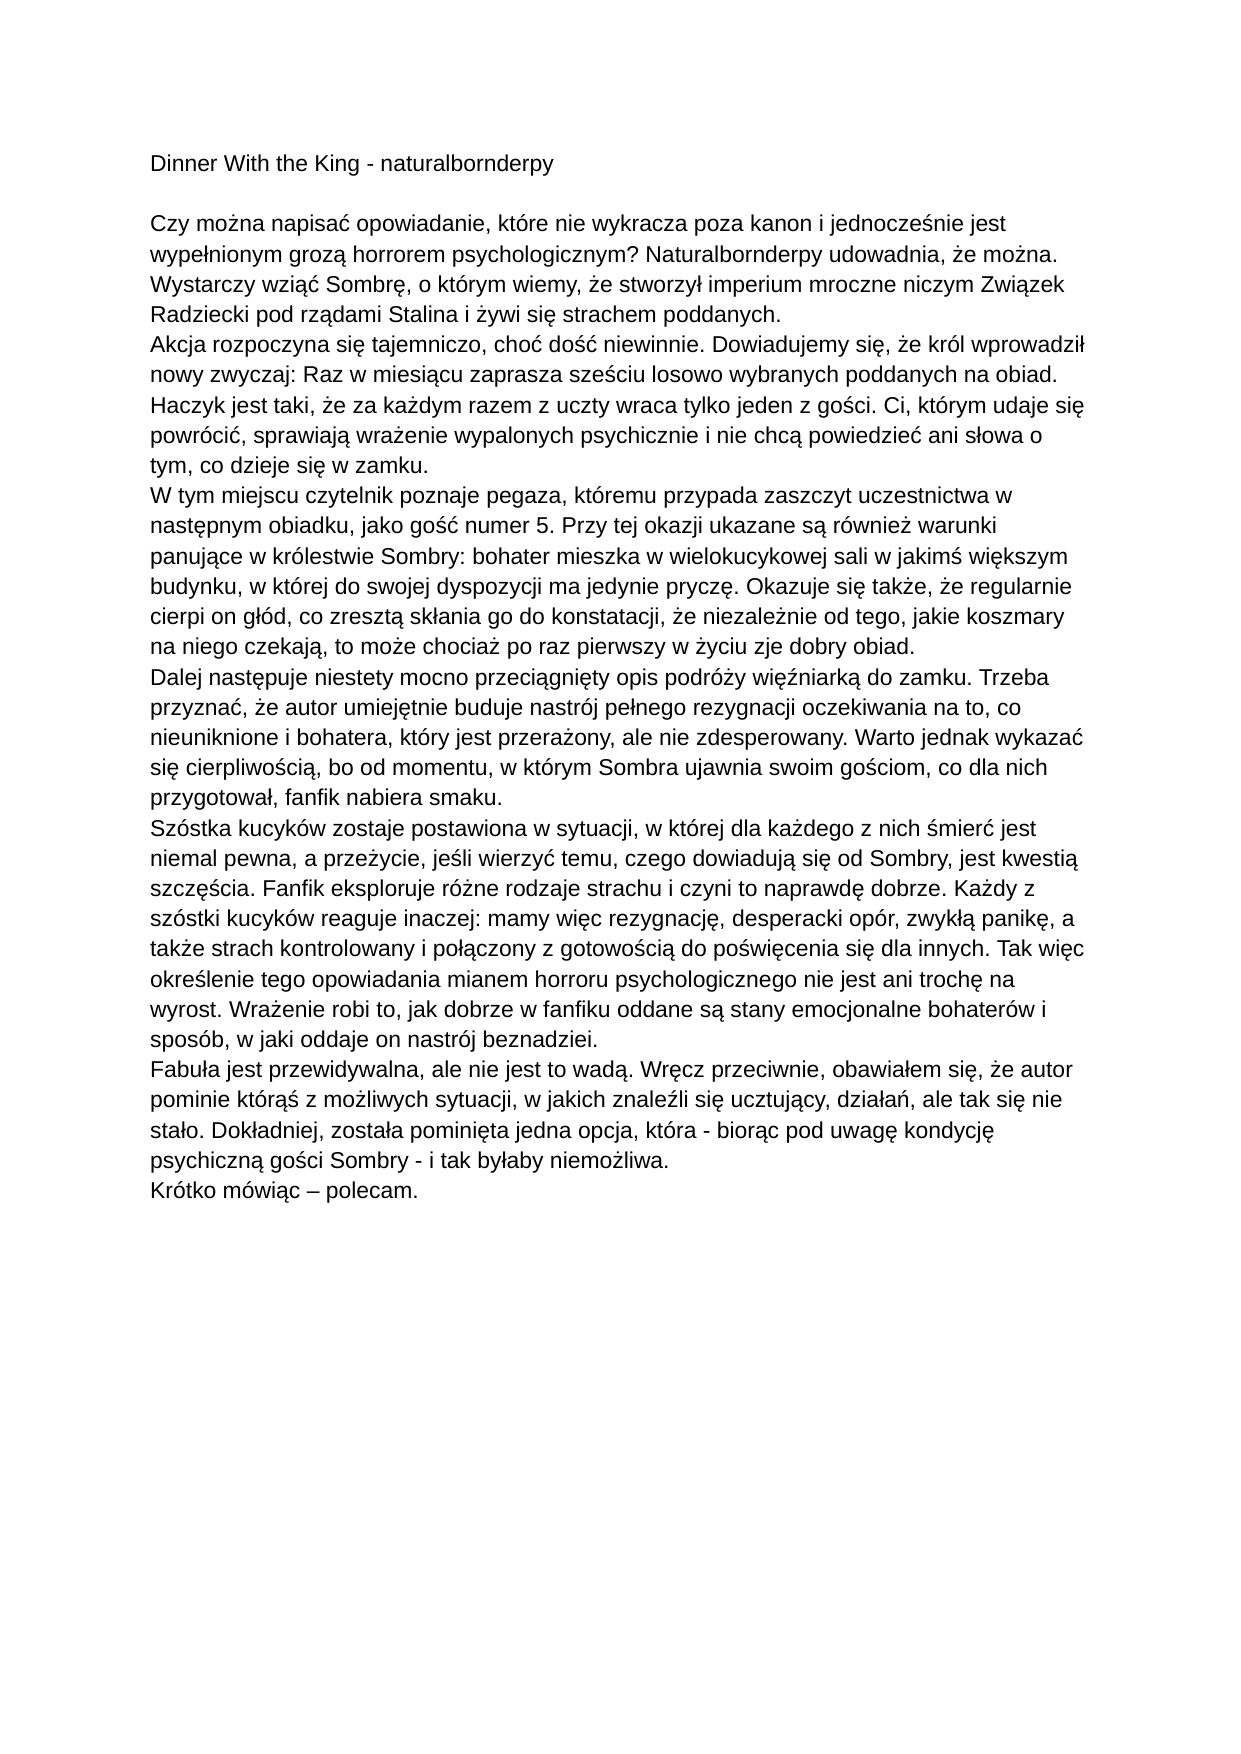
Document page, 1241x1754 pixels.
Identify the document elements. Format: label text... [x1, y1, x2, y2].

text Krótko mówiąc – polecam. [150, 1177, 1090, 1203]
text Szóstka kucyków zostaje postawiona w sytuacji, w której dla każdego z nich śmierć jest niemal pewna, a przeżycie, jeśli wierzyć temu, czego dowiadują się od Sombry, jest kwestią szczęścia. Fanfik eksploruje różne rodzaje strachu i czyni to naprawdę dobrze. Każdy z szóstki kucyków reaguje inaczej: mamy więc rezygnację, desperacki opór, zwykłą panikę, a także strach kontrolowany i połączony z gotowością do poświęcenia się dla innych. Tak więc określenie tego opowiadania mianem horroru psychologicznego nie jest ani trochę na wyrost. Wrażenie robi to, jak dobrze w fanfiku oddane są stany emocjonalne bohaterów i sposób, w jaki oddaje on nastrój beznadziei. [150, 814, 1090, 1052]
text Czy można napisać opowiadanie, które nie wykracza poza kanon i jednocześnie jest wypełnionym grozą horrorem psychologicznym? Naturalbornderpy udowadnia, że można. Wystarczy wziąć Sombrę, o którym wiemy, że stworzył imperium mroczne niczym Związek Radziecki pod rządami Stalina i żywi się strachem poddanych. [150, 210, 1090, 327]
text Akcja rozpoczyna się tajemniczo, choć dość niewinnie. Dowiadujemy się, że król wprowadził nowy zwyczaj: Raz w miesiącu zaprasza sześciu losowo wybranych poddanych na obiad. Haczyk jest taki, że za każdym razem z uczty wraca tylko jeden z gości. Ci, którym udaje się powrócić, sprawiają wrażenie wypalonych psychicznie i nie chcą powiedzieć ani słowa o tym, co dzieje się w zamku. [150, 331, 1090, 478]
text Dinner With the King - naturalbornderpy [150, 150, 1090, 176]
text W tym miejscu czytelnik poznaje pegaza, któremu przypada zaszczyt uczestnictwa w następnym obiadku, jako gość numer 5. Przy tej okazji ukazane są również warunki panujące w królestwie Sombry: bohater mieszka w wielokucykowej sali w jakimś większym budynku, w której do swojej dyspozycji ma jedynie pryczę. Okazuje się także, że regularnie cierpi on głód, co zresztą skłania go do konstatacji, że niezależnie od tego, jakie koszmary na niego czekają, to może chociaż po raz pierwszy w życiu zje dobry obiad. [150, 482, 1090, 660]
text Fabuła jest przewidywalna, ale nie jest to wadą. Wręcz przeciwnie, obawiałem się, że autor pominie którąś z możliwych sytuacji, w jakich znaleźli się ucztujący, działań, ale tak się nie stało. Dokładniej, została pominięta jedna opcja, która - biorąc pod uwagę kondycję psychiczną gości Sombry - i tak byłaby niemożliwa. [150, 1056, 1090, 1173]
text Dalej następuje niestety mocno przeciągnięty opis podróży więźniarką do zamku. Trzeba przyznać, że autor umiejętnie buduje nastrój pełnego rezygnacji oczekiwania na to, co nieuniknione i bohatera, który jest przerażony, ale nie zdesperowany. Warto jednak wykazać się cierpliwością, bo od momentu, w którym Sombra ujawnia swoim gościom, co dla nich przygotował, fanfik nabiera smaku. [150, 663, 1090, 811]
